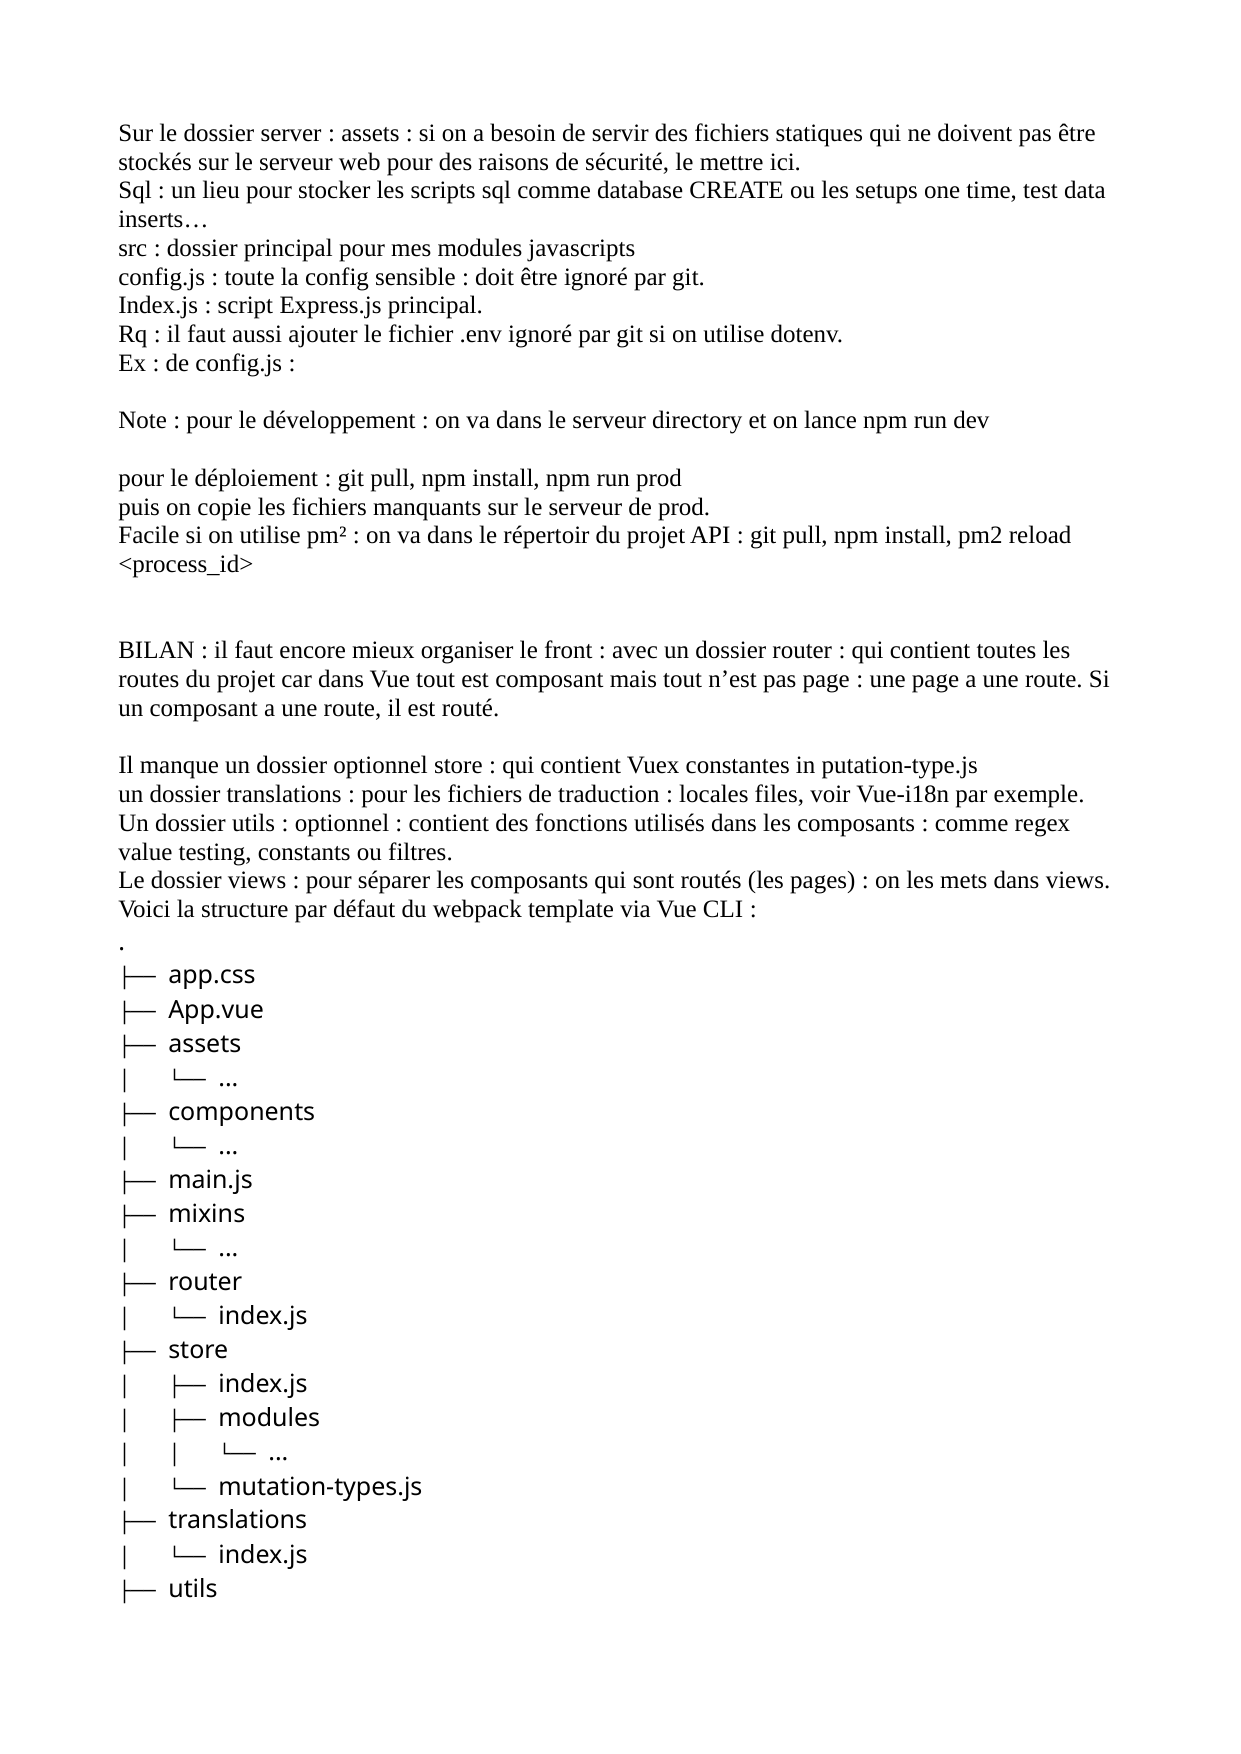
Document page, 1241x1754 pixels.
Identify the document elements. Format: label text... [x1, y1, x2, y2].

text ├── assets [118, 1025, 1122, 1059]
text Sql : un lieu pour stocker les scripts sql comme database CREATE ou les setups one time, test data inserts… [118, 176, 1122, 233]
text src : dossier principal pour mes modules javascripts [118, 233, 1122, 262]
text │ └── index.js [118, 1536, 1122, 1570]
text ├── router [118, 1264, 1122, 1298]
text │ └── ... [118, 1127, 1122, 1162]
text │ └── mutation-types.js [118, 1468, 1122, 1502]
text Rq : il faut aussi ajouter le fichier .env ignoré par git si on utilise dotenv. [118, 319, 1122, 348]
text ├── main.js [118, 1162, 1122, 1196]
text Note : pour le développement : on va dans le serveur directory et on lance npm run dev [118, 406, 1122, 434]
text Un dossier utils : optionnel : contient des fonctions utilisés dans les composants : comme regex value testing, constants ou filtres. [118, 808, 1122, 866]
text │ └── index.js [118, 1298, 1122, 1332]
text Sur le dossier server : assets : si on a besoin de servir des fichiers statiques qui ne doivent pas être stockés sur le serveur web pour des raisons de sécurité, le mettre ici. [118, 118, 1122, 176]
text Facile si on utilise pm² : on va dans le répertoir du projet API : git pull, npm install, pm2 reload <process_id> [118, 521, 1122, 578]
text BILAN : il faut encore mieux organiser le front : avec un dossier router : qui contient toutes les routes du projet car dans Vue tout est composant mais tout n’est pas page : une page a une route. Si un composant a une route, il est routé. [118, 636, 1122, 722]
text ├── utils [118, 1570, 1122, 1604]
text ├── app.css [118, 957, 1122, 991]
text ├── translations [118, 1502, 1122, 1536]
text │ └── ... [118, 1059, 1122, 1093]
text Le dossier views : pour séparer les composants qui sont routés (les pages) : on les mets dans views. [118, 866, 1122, 894]
text Voici la structure par défaut du webpack template via Vue CLI : [118, 894, 1122, 923]
text ├── mixins [118, 1196, 1122, 1230]
text │ └── ... [118, 1230, 1122, 1264]
text ├── App.vue [118, 991, 1122, 1025]
text Ex : de config.js : [118, 348, 1122, 377]
text Index.js : script Express.js principal. [118, 291, 1122, 319]
text . [118, 923, 1122, 957]
text ├── components [118, 1093, 1122, 1127]
text │ ├── modules [118, 1400, 1122, 1434]
text │ │ └── ... [118, 1434, 1122, 1468]
text config.js : toute la config sensible : doit être ignoré par git. [118, 262, 1122, 291]
text puis on copie les fichiers manquants sur le serveur de prod. [118, 492, 1122, 521]
text pour le déploiement : git pull, npm install, npm run prod [118, 463, 1122, 492]
text ├── store [118, 1332, 1122, 1366]
text │ ├── index.js [118, 1366, 1122, 1400]
text un dossier translations : pour les fichiers de traduction : locales files, voir Vue-i18n par exemple. [118, 779, 1122, 808]
text Il manque un dossier optionnel store : qui contient Vuex constantes in putation-type.js [118, 751, 1122, 779]
